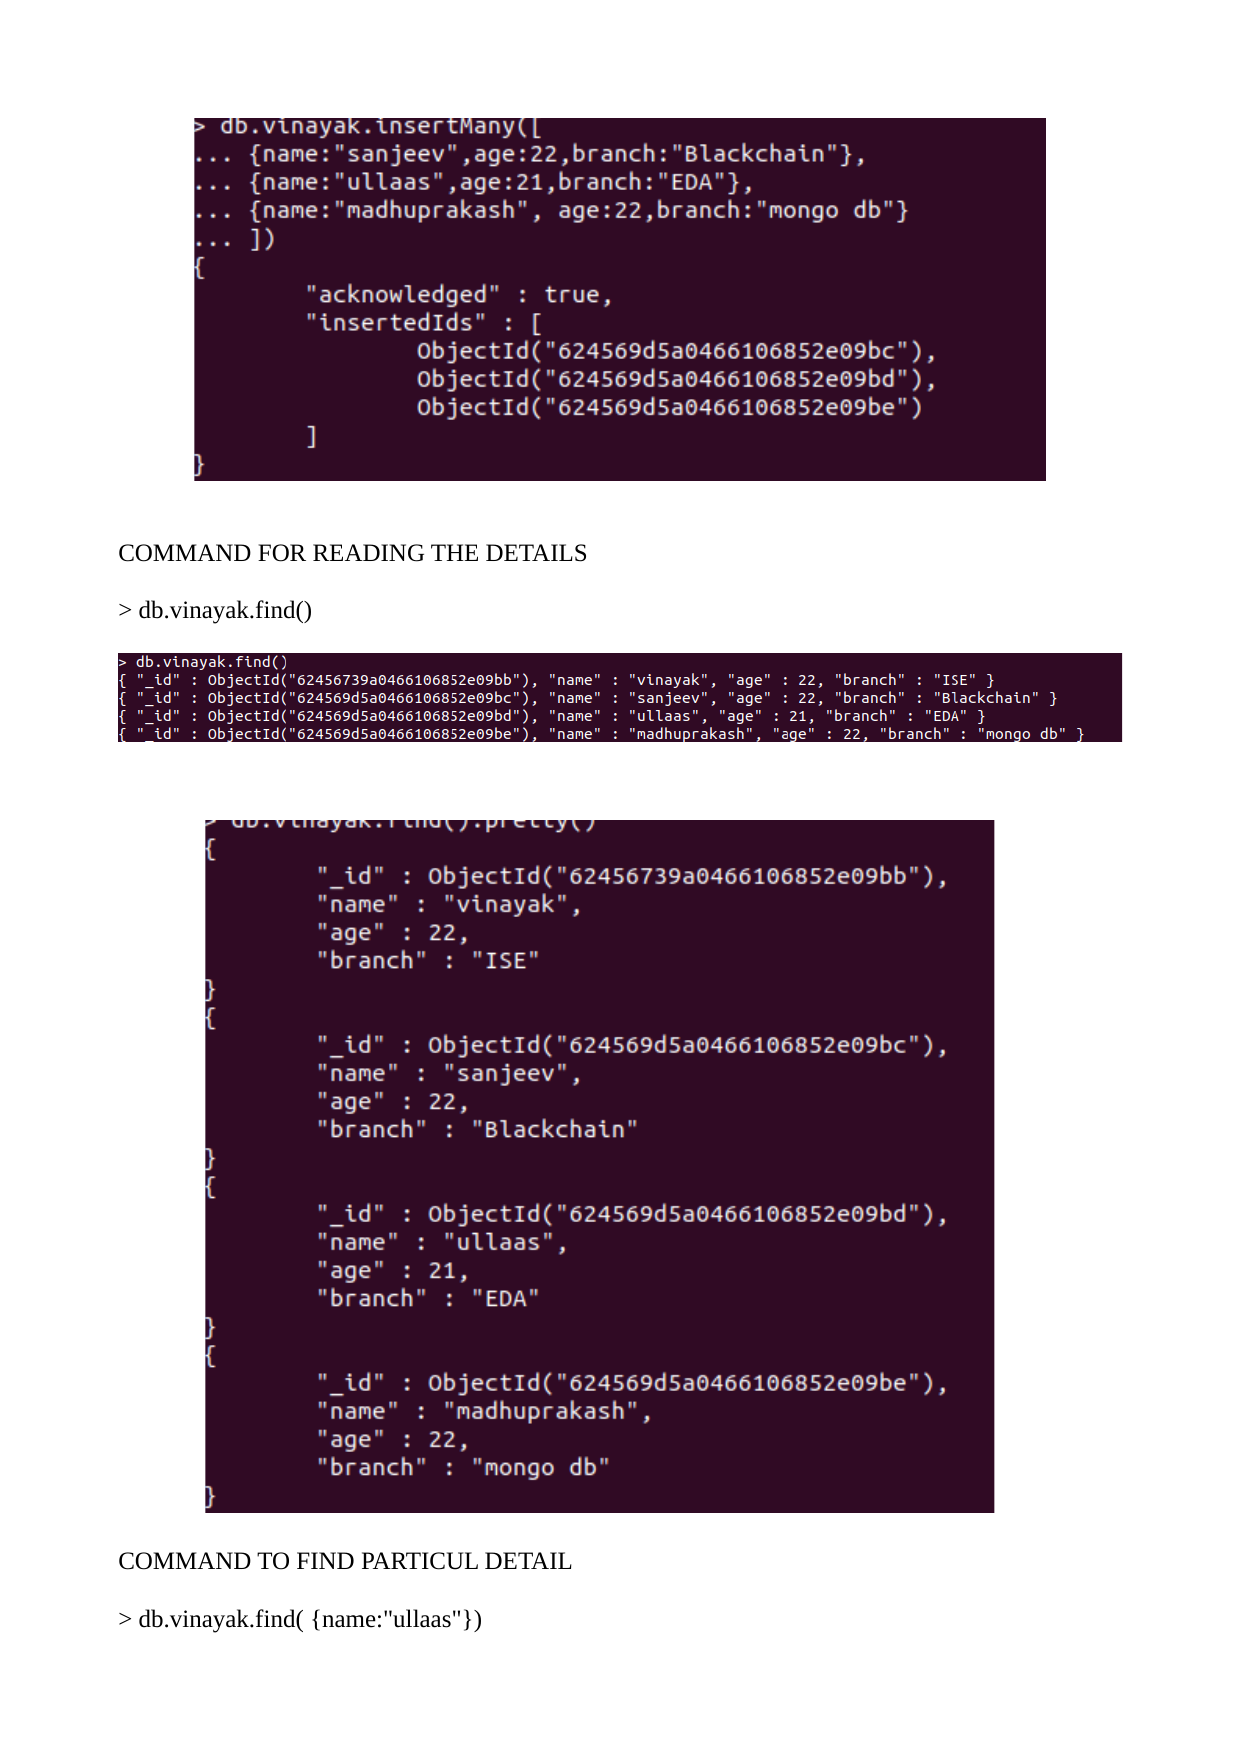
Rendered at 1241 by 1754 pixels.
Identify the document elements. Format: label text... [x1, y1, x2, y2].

picture [205, 820, 995, 1513]
text COMMAND TO FIND PARTICUL DETAIL [118, 1546, 1122, 1575]
text COMMAND FOR READING THE DETAILS [118, 538, 1122, 567]
text > db.vinayak.find( {name:"ullaas"}) [118, 1604, 1122, 1633]
picture [194, 118, 1046, 481]
picture [118, 653, 1123, 742]
text > db.vinayak.find() [118, 596, 1122, 624]
